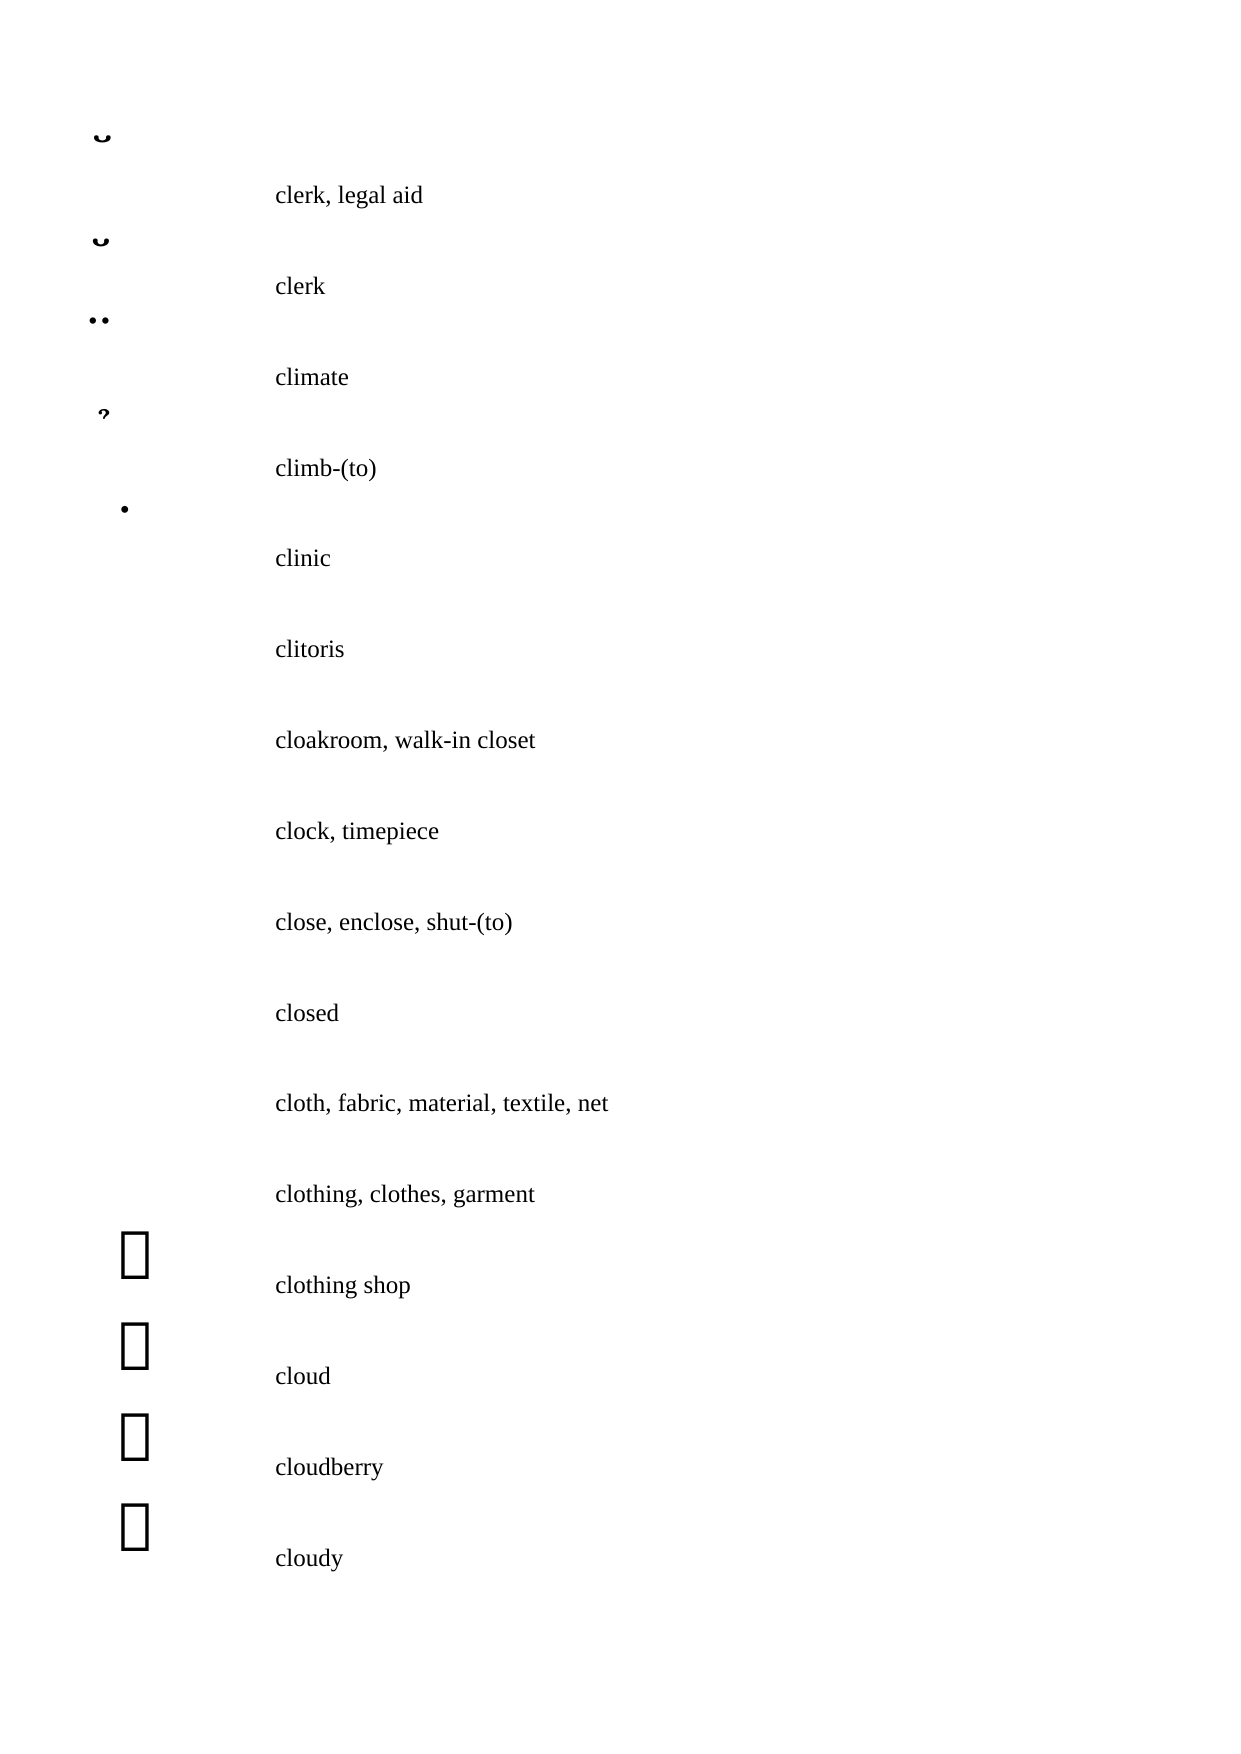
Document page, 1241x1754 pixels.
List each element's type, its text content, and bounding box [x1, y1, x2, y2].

table_cell  [115, 1481, 275, 1571]
table_cell  [115, 845, 275, 936]
table_cell  [115, 209, 275, 300]
table_cell  [115, 481, 275, 572]
table_cell closed [275, 936, 949, 1026]
table_cell close, enclose, shut-(to) [275, 845, 949, 936]
table_cell  [115, 572, 275, 663]
table_cell cloakroom, walk-in closet [275, 663, 949, 754]
table_cell cloth, fabric, material, textile, net [275, 1026, 949, 1117]
table_cell  [115, 663, 275, 754]
table_cell  [115, 300, 275, 391]
table_cell  [115, 754, 275, 845]
table_cell  [115, 1208, 275, 1299]
table_cell climb-(to) [275, 391, 949, 481]
table_cell cloud [275, 1299, 949, 1390]
table_cell clock, timepiece [275, 754, 949, 845]
table_cell climate [275, 300, 949, 391]
table_cell  [115, 118, 275, 209]
table_cell  [115, 1390, 275, 1481]
table_cell  [115, 1026, 275, 1117]
table_cell clerk, legal aid [275, 118, 949, 209]
table_cell  [115, 1117, 275, 1208]
table_cell clitoris [275, 572, 949, 663]
table_cell  [115, 391, 275, 481]
table_cell clothing, clothes, garment [275, 1117, 949, 1208]
table_cell cloudy [275, 1481, 949, 1571]
table_cell  [115, 936, 275, 1026]
table_cell clerk [275, 209, 949, 300]
table_cell cloudberry [275, 1390, 949, 1481]
table_cell clothing shop [275, 1208, 949, 1299]
table_cell  [115, 1299, 275, 1390]
table_cell clinic [275, 481, 949, 572]
